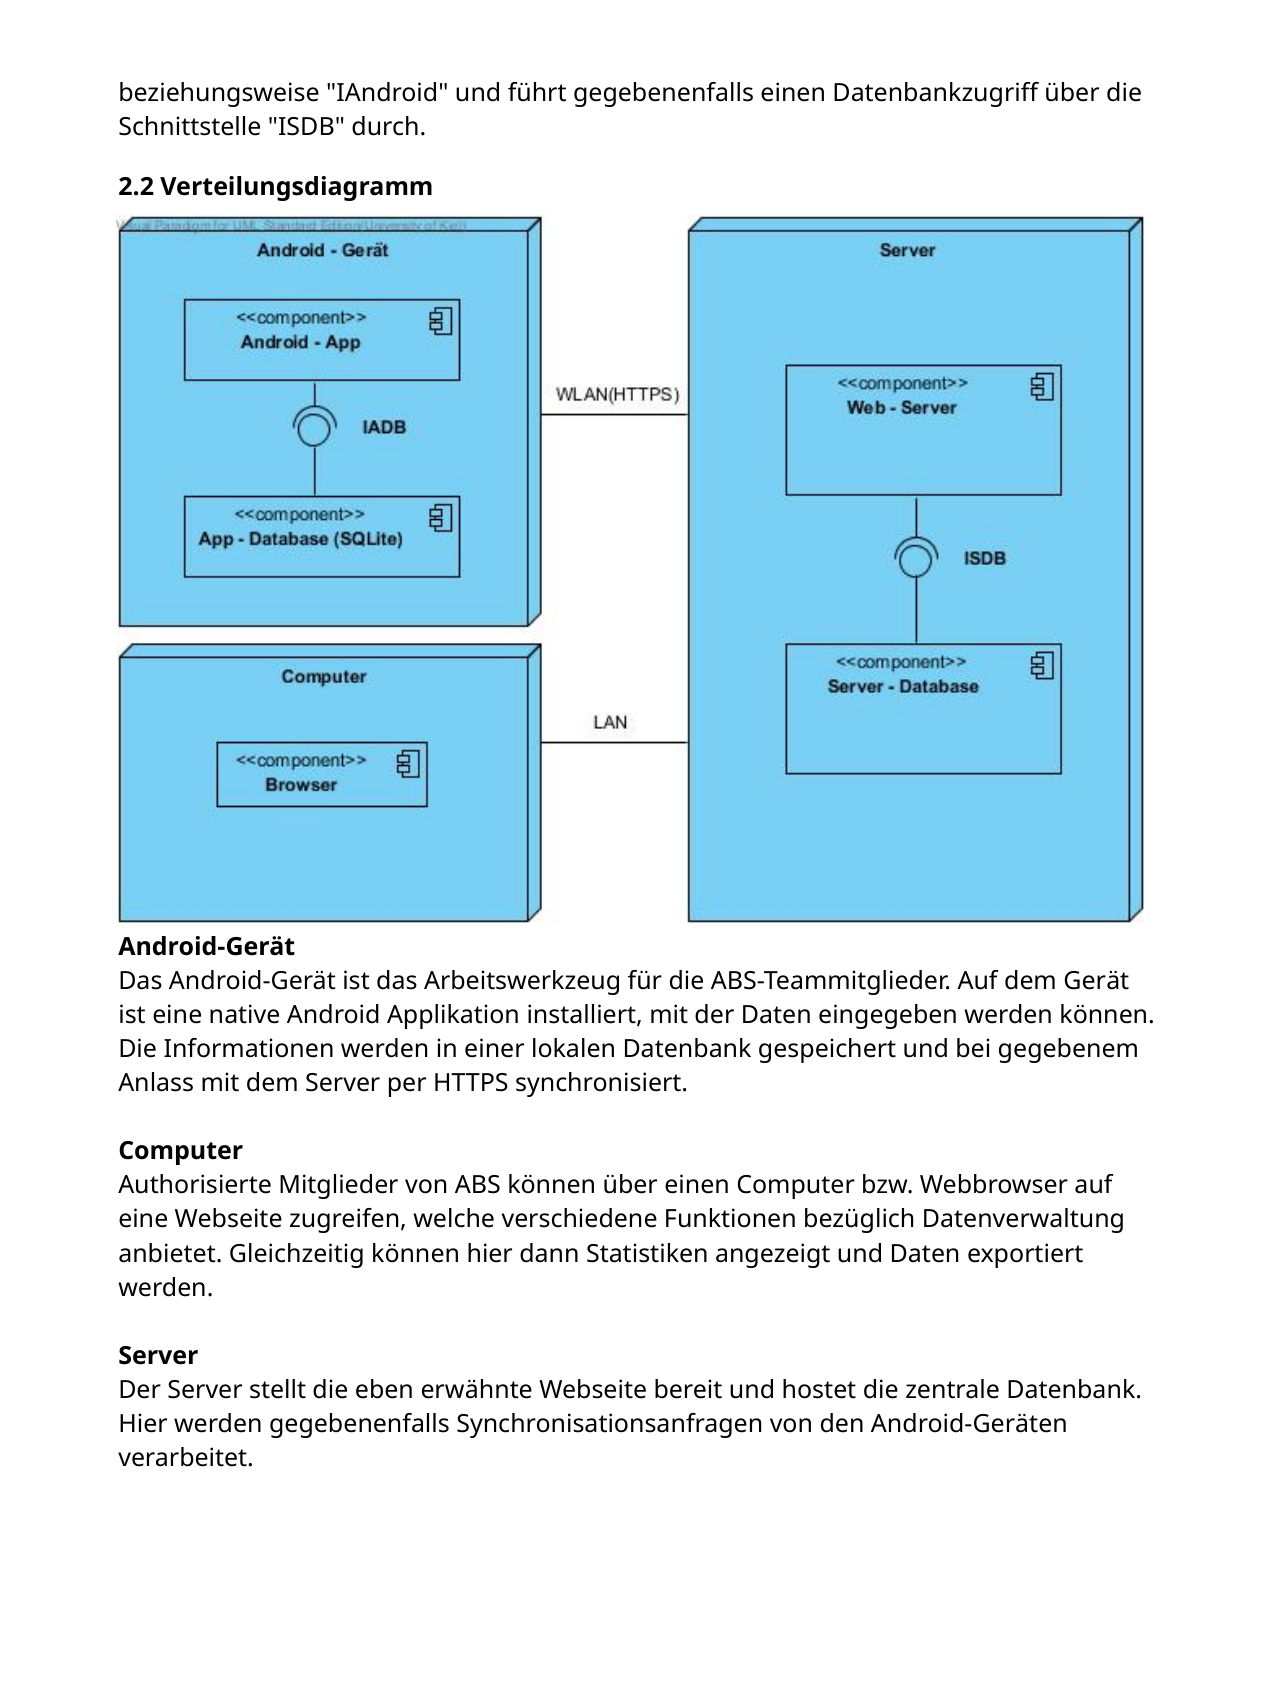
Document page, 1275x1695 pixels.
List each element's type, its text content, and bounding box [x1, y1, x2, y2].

text beziehungsweise "IAndroid" und führt gegebenenfalls einen Datenbankzugriff über die Schnittstelle "ISDB" durch. [118, 75, 1157, 143]
text Authorisierte Mitglieder von ABS können über einen Computer bzw. Webbrowser auf eine Webseite zugreifen, welche verschiedene Funktionen bezüglich Datenverwaltung anbietet. Gleichzeitig können hier dann Statistiken angezeigt und Daten exportiert werden. [118, 1167, 1157, 1303]
text Android-Gerät [118, 243, 1157, 963]
text Server [118, 1337, 1157, 1371]
text Das Android-Gerät ist das Arbeitswerkzeug für die ABS-Teammitglieder. Auf dem Gerät ist eine native Android Applikation installiert, mit der Daten eingegeben werden können. Die Informationen werden in einer lokalen Datenbank gespeichert und bei gegebenem Anlass mit dem Server per HTTPS synchronisiert. [118, 963, 1157, 1099]
subtitle 2.2 Verteilungsdiagramm [118, 168, 1157, 202]
text Computer [118, 1133, 1157, 1167]
text Der Server stellt die eben erwähnte Webseite bereit und hostet die zentrale Datenbank. Hier werden gegebenenfalls Synchronisationsanfragen von den Android-Geräten verarbeitet. [118, 1371, 1157, 1474]
